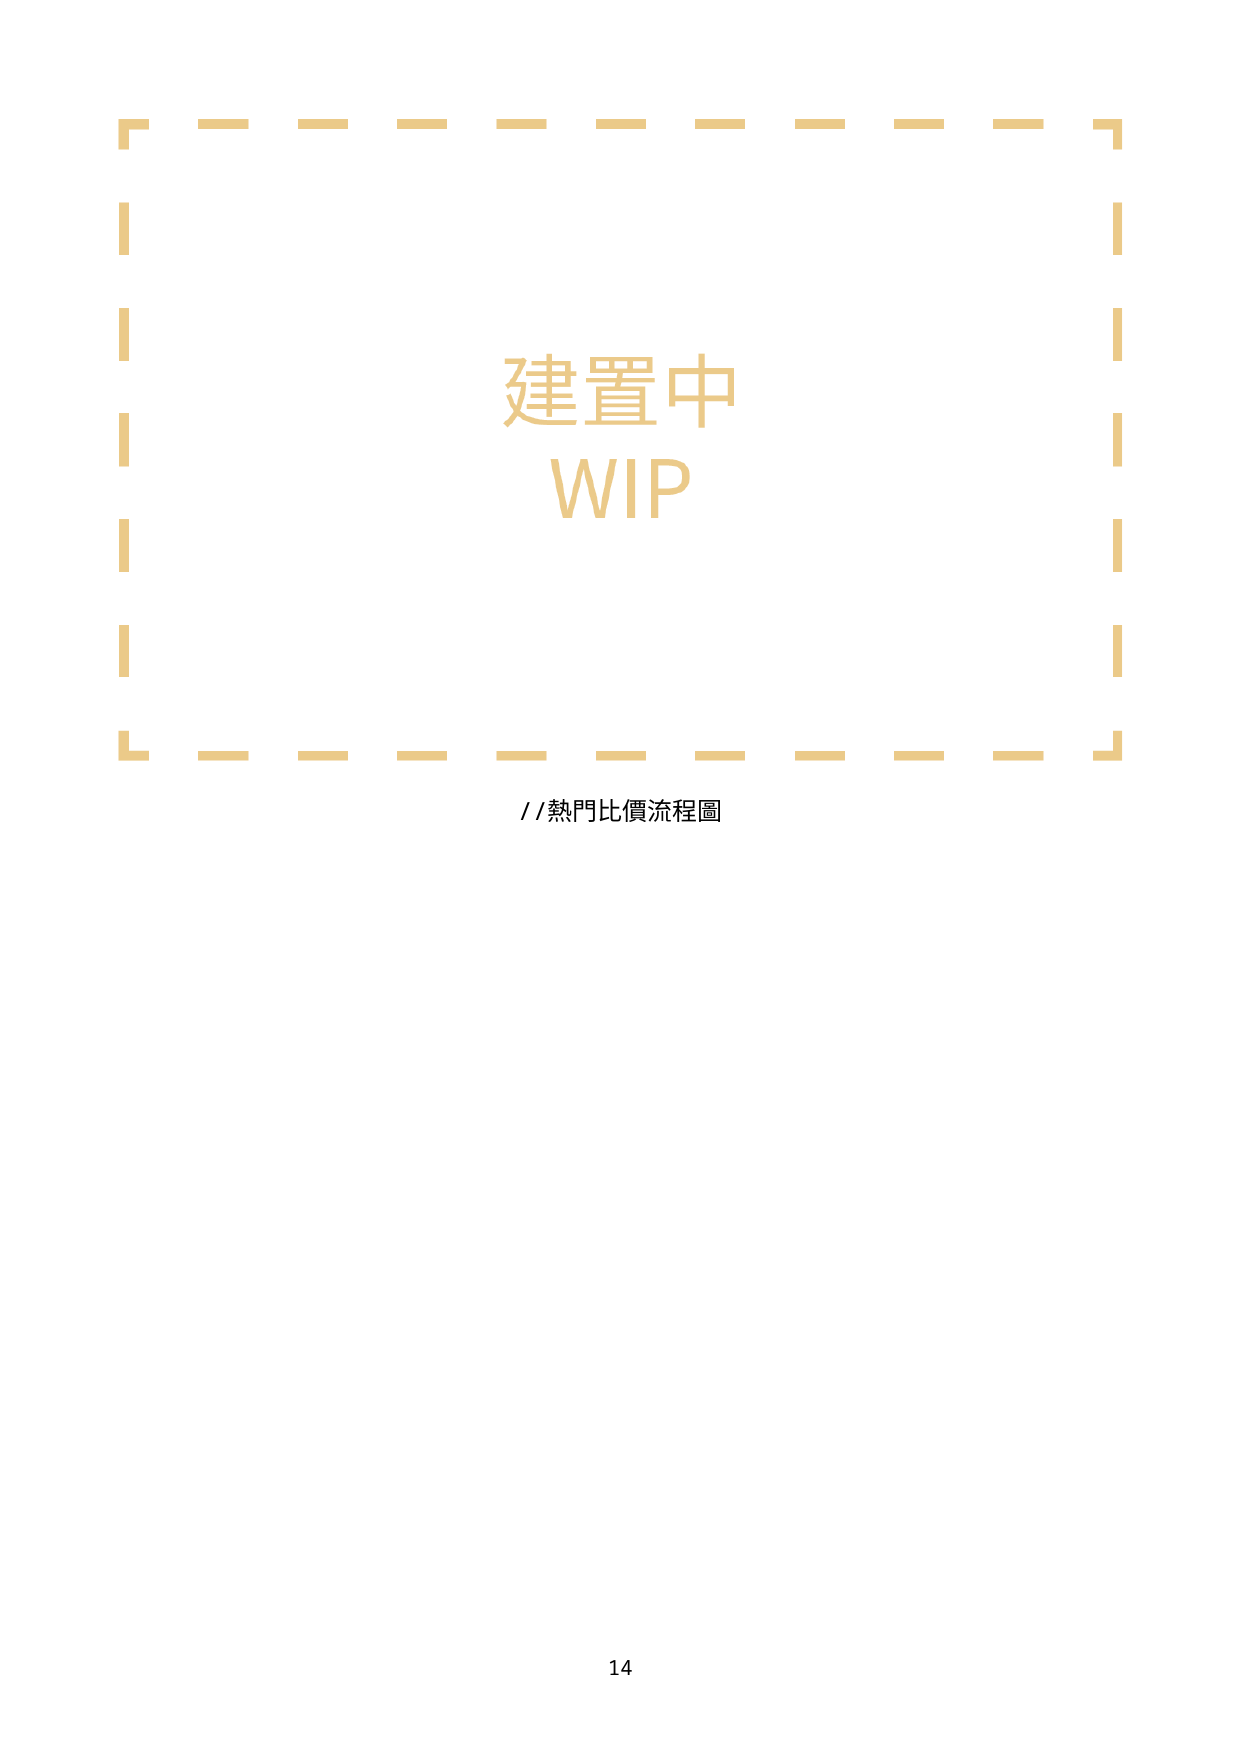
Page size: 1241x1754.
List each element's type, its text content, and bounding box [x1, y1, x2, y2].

picture [118, 118, 1123, 761]
text //熱門比價流程圖 [118, 761, 1122, 827]
